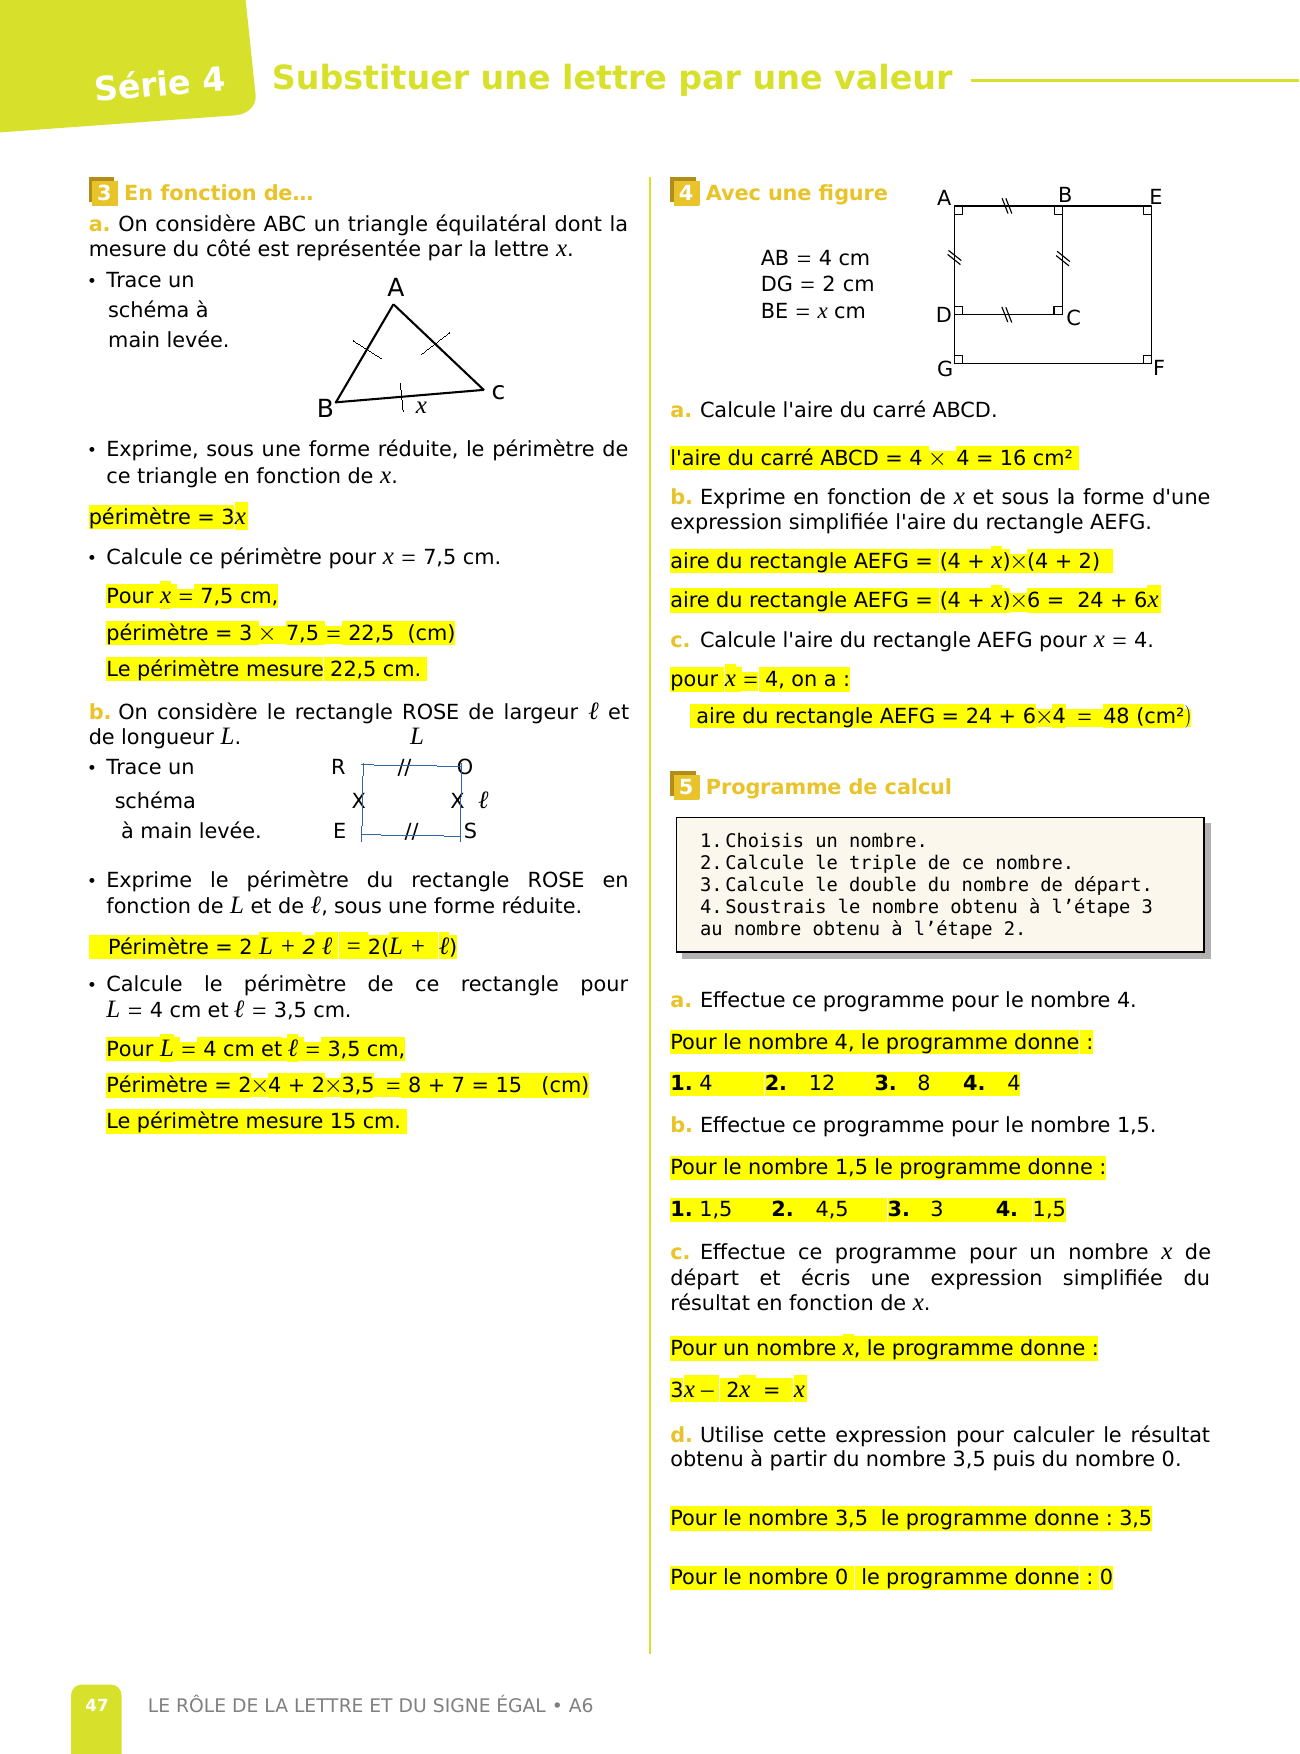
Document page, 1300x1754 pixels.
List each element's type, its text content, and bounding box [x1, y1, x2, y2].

list aire du rectangle AEFG = (4 + x)×(4 + 2) [670, 546, 1211, 573]
list Le périmètre mesure 22,5 cm. [421, 657, 629, 681]
list périmètre = 3x [88, 489, 629, 530]
list Effectue ce programme pour un nombre x de départ et écris une expression simplifiée du résultat en fonction de x. [670, 1239, 1211, 1316]
list Calcule l'aire du carré ABCD. [670, 398, 1211, 422]
text schéma X X ℓ [363, 786, 461, 813]
list Pour le nombre 4, le programme donne : [670, 1030, 1211, 1054]
list Utilise cette expression pour calculer le résultat obtenu à partir du nombre 3,5 puis du nombre 0. [670, 1423, 1211, 1472]
list Choisis un nombre. [677, 818, 1203, 839]
list 3x – 2x = x [670, 1361, 1211, 1402]
list 1. 4 2. 12 3. 8 4. 4 [670, 1054, 1211, 1096]
list 1. 1,5 2. 4,5 3. 3 4. 1,5 [670, 1197, 1211, 1222]
list Pour le nombre 0 le programme donne : 0 [670, 1548, 1211, 1590]
text schéma X X ℓ [461, 786, 591, 813]
list Trace un [88, 268, 507, 292]
list Exprime en fonction de x et sous la forme d'une expression simplifiée l'aire du rectangle AEFG. [670, 482, 1211, 534]
list Exprime, sous une forme réduite, le périmètre de ce triangle en fonction de x. [88, 437, 629, 489]
list Effectue ce programme pour le nombre 4. [670, 988, 1211, 1012]
text à main levée. E // S [88, 819, 591, 844]
list Effectue ce programme pour le nombre 1,5. [670, 1113, 1211, 1138]
list Le périmètre mesure 22,5 cm. [88, 657, 118, 681]
list Pour le nombre 1,5 le programme donne : [670, 1156, 1211, 1180]
list périmètre = 3 × 7,5 = 22,5 (cm) [455, 621, 629, 645]
list Pour le nombre 3,5 le programme donne : 3,5 [670, 1489, 1211, 1531]
text schéma à [88, 298, 507, 322]
list Pour L = 4 cm et ℓ = 3,5 cm, [88, 1034, 629, 1062]
list Le périmètre mesure 15 cm. [88, 1109, 629, 1134]
text [422, 328, 507, 353]
list périmètre = 3 × 7,5 = 22,5 (cm) [88, 621, 319, 645]
list Calcule ce périmètre pour x = 7,5 cm. [88, 542, 629, 569]
list Exprime le périmètre du rectangle ROSE en fonction de L et de ℓ, sous une forme réduite. [88, 867, 629, 918]
subtitle Avec une figure [696, 177, 1211, 205]
list Calcule l'aire du rectangle AEFG pour x = 4. [670, 625, 1211, 652]
list Soustrais le nombre obtenu à l’étape 3 au nombre obtenu à l’étape 2. [677, 883, 1203, 951]
subtitle En fonction de… [114, 177, 629, 205]
list pour x = 4, on a : [670, 664, 1211, 692]
subtitle Programme de calcul [696, 771, 1211, 799]
list aire du rectangle AEFG = 24 + 6×4 = 48 (cm²) [670, 704, 1211, 728]
list Pour x = 7,5 cm, [88, 581, 629, 609]
list Calcule le double du nombre de départ. [677, 861, 1203, 883]
list Le périmètre mesure 22,5 cm. [246, 657, 324, 681]
list Trace un R // O [88, 756, 591, 780]
list Calcule le triple de ce nombre. [677, 839, 1203, 861]
list Périmètre = 2×4 + 2×3,5 = 8 + 7 = 15 (cm) [88, 1073, 629, 1098]
list Pour un nombre x, le programme donne : [670, 1333, 1211, 1361]
text schéma X X ℓ [88, 786, 362, 813]
list l'aire du carré ABCD = 4 × 4 = 16 cm² [670, 446, 1211, 470]
list Calcule le périmètre de ce rectangle pour L = 4 cm et ℓ = 3,5 cm. [88, 971, 629, 1022]
list Périmètre = 2 L + 2 ℓ = 2(L + ℓ) [88, 918, 629, 959]
text main levée. [88, 328, 377, 353]
list On considère le rectangle ROSE de largeur ℓ et de longueur L. L [88, 699, 629, 749]
text [367, 328, 442, 353]
list aire du rectangle AEFG = (4 + x)×6 = 24 + 6x [670, 585, 1211, 613]
list On considère ABC un triangle équilatéral dont la mesure du côté est représentée par la lettre x. [88, 211, 629, 262]
